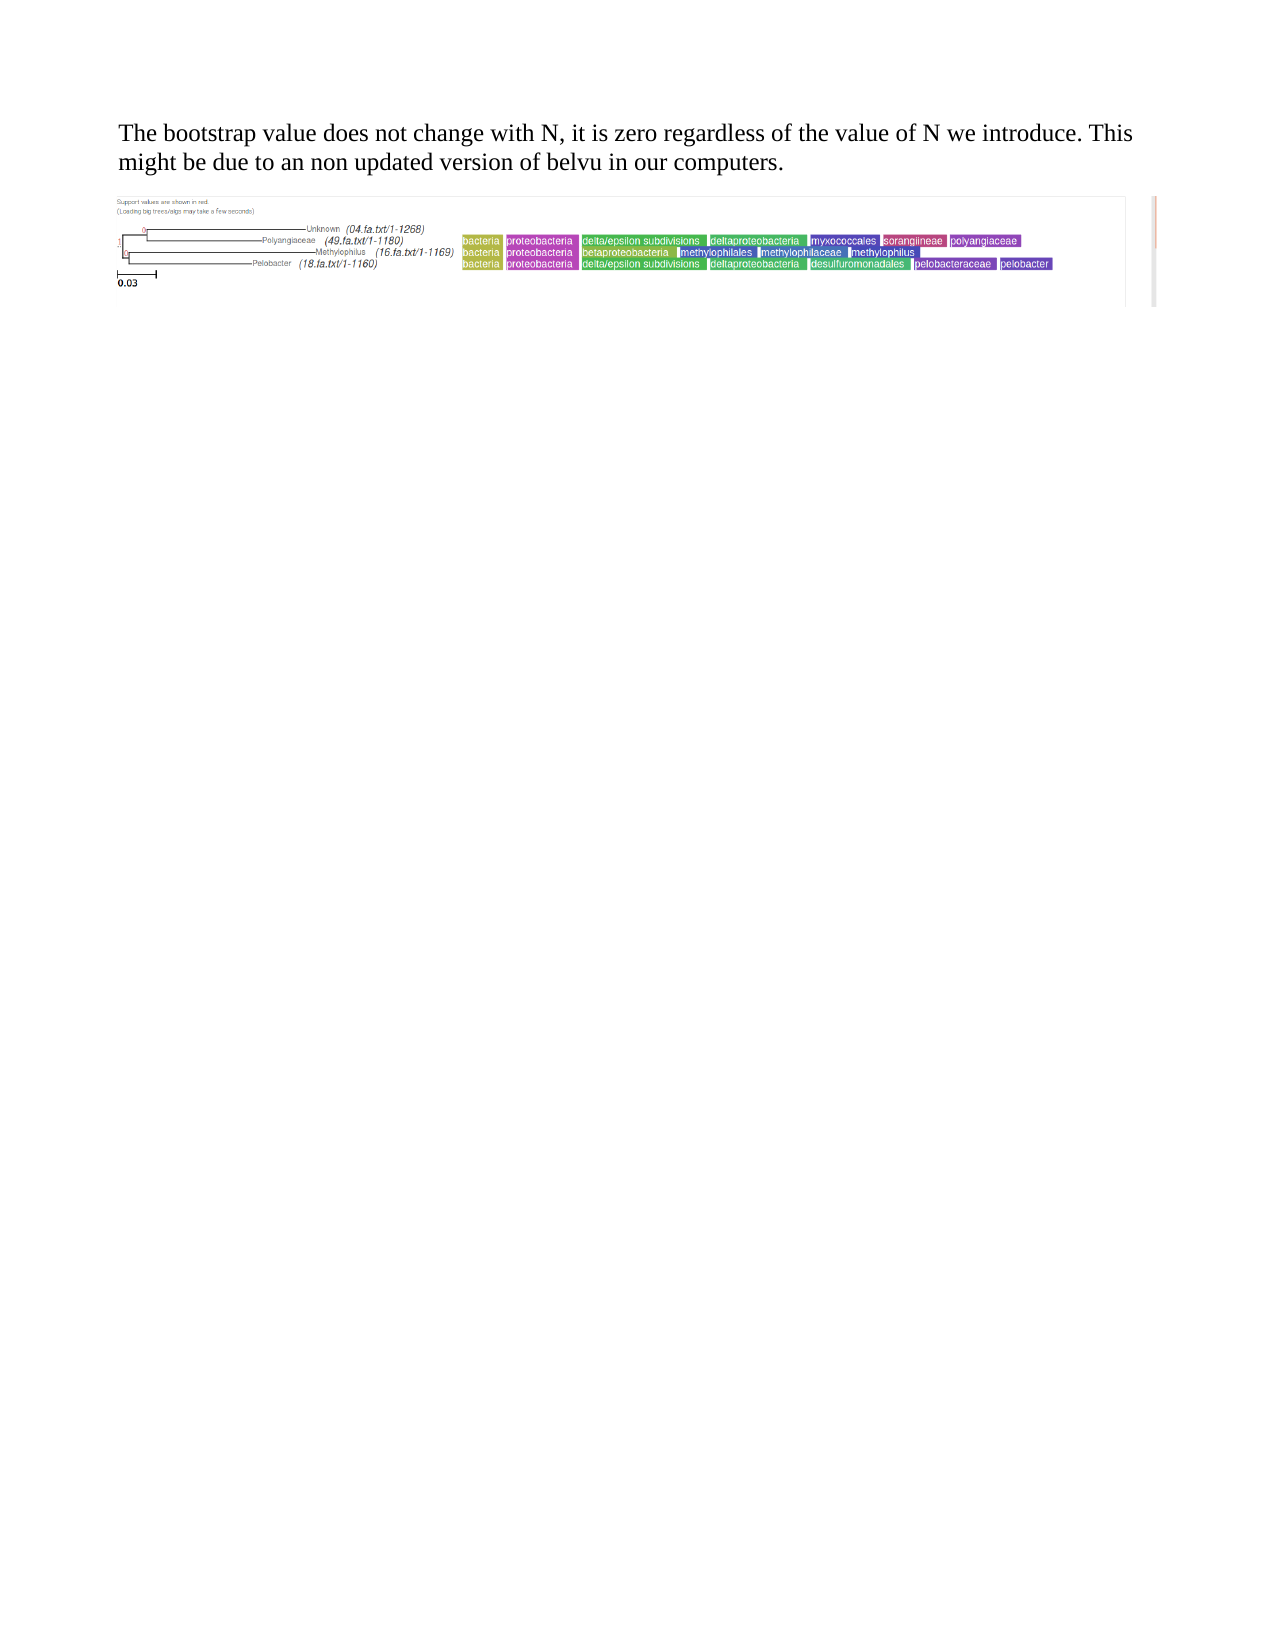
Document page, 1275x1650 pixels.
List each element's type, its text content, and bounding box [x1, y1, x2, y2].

text The bootstrap value does not change with N, it is zero regardless of the value of N we introduce. This might be due to an non updated version of belvu in our computers. [118, 118, 1157, 176]
picture [116, 223, 1157, 307]
